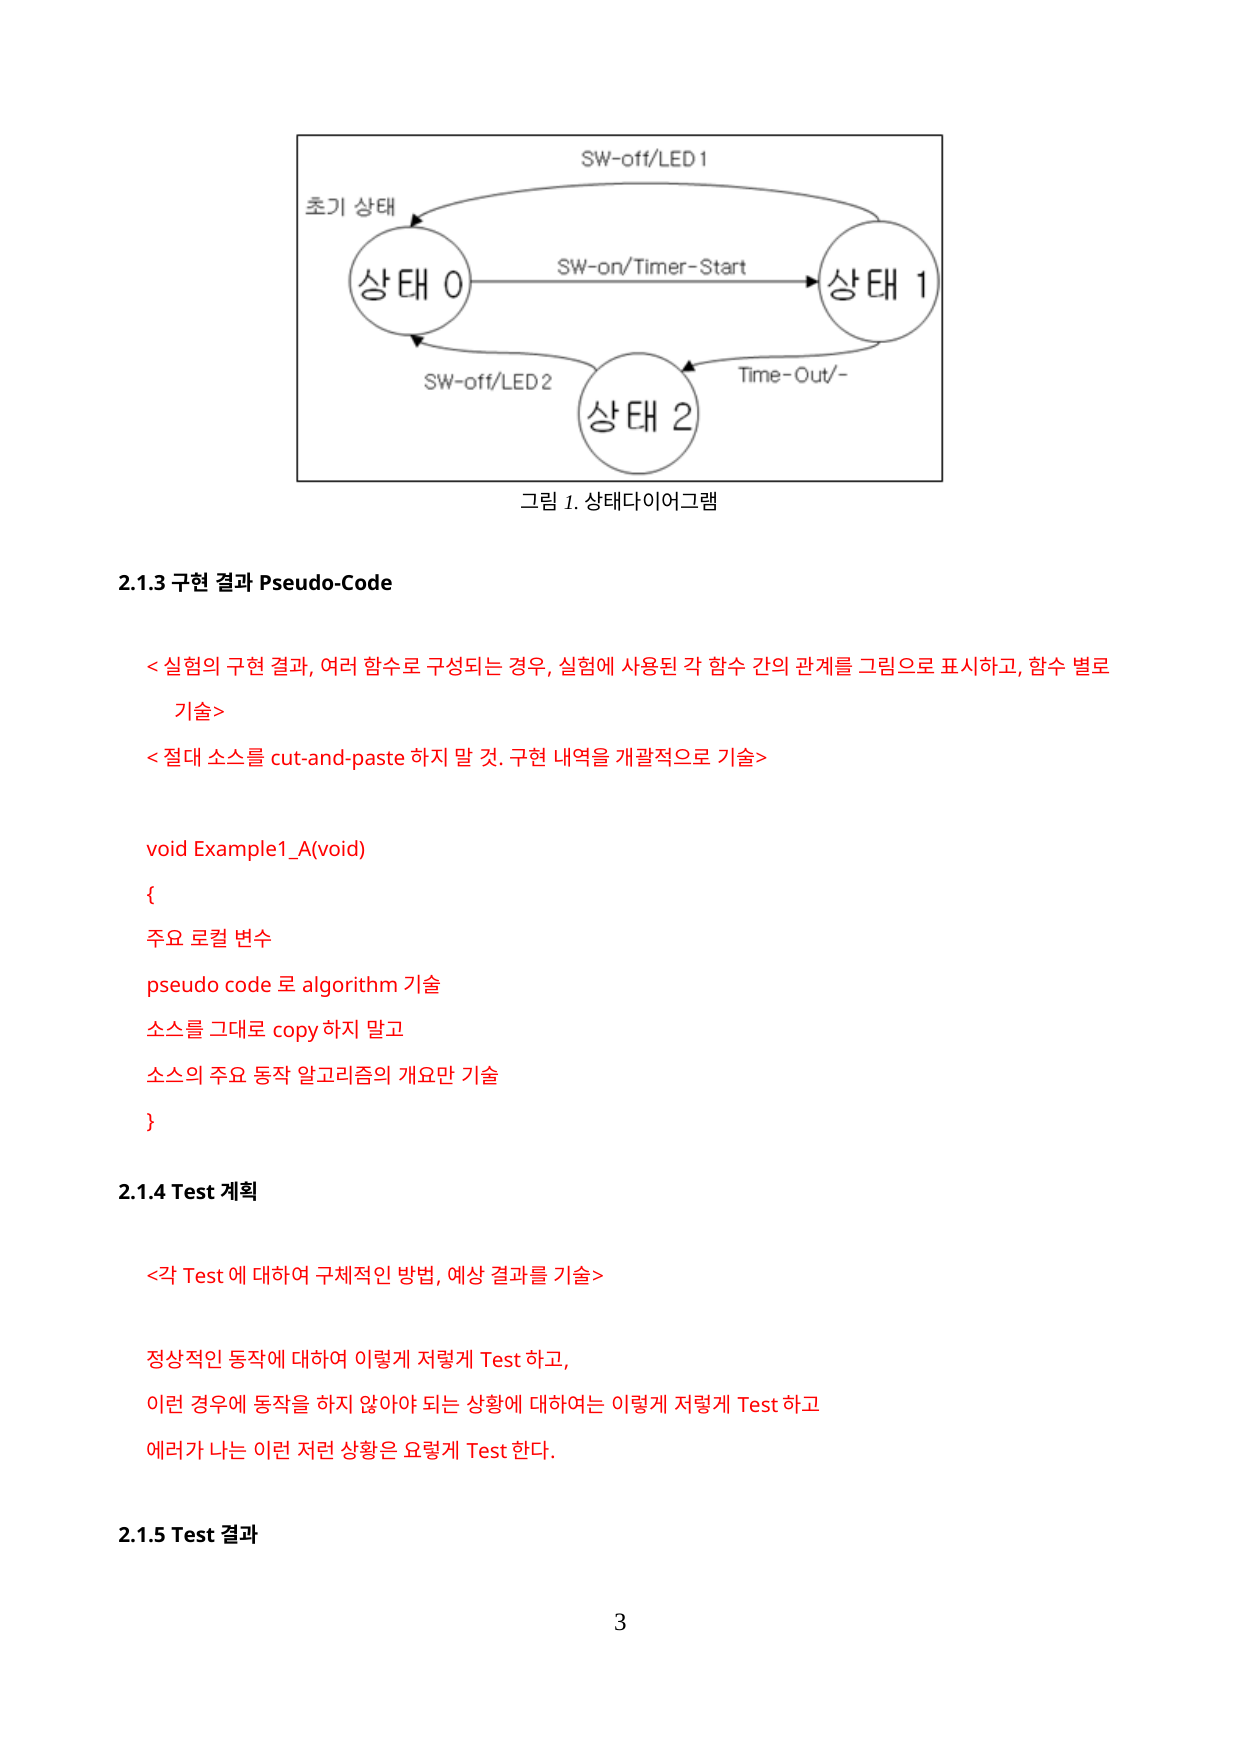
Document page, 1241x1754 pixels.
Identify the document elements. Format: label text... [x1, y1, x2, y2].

text { [146, 879, 1122, 908]
text } [146, 1106, 1122, 1135]
picture [292, 130, 948, 487]
text pseudo code 로 algorithm 기술 [146, 970, 1122, 998]
text 소스의 주요 동작 알고리즘의 개요만 기술 [146, 1061, 1122, 1089]
text < 절대 소스를 cut-and-paste 하지 말 것. 구현 내역을 개괄적으로 기술> [146, 743, 1122, 771]
text 2.1.3 구현 결과 Pseudo-Code [118, 568, 1122, 597]
text 주요 로컬 변수 [146, 924, 1122, 953]
text 에러가 나는 이런 저런 상황은 요렇게 Test한다. [146, 1436, 1122, 1464]
text void Example1_A(void) [146, 834, 1122, 862]
text 그림 1. 상태다이어그램 [293, 487, 947, 515]
text 소스를 그대로 copy하지 말고 [146, 1015, 1122, 1044]
text < 실험의 구현 결과, 여러 함수로 구성되는 경우, 실험에 사용된 각 함수 간의 관계를 그림으로 표시하고, 함수 별로 기술> [146, 652, 1122, 726]
text 이런 경우에 동작을 하지 않아야 되는 상황에 대하여는 이렇게 저렇게 Test하고 [146, 1390, 1122, 1419]
text 정상적인 동작에 대하여 이렇게 저렇게 Test하고, [146, 1345, 1122, 1373]
text 2.1.4 Test 계획 [118, 1177, 1122, 1206]
text <각 Test에 대하여 구체적인 방법, 예상 결과를 기술> [146, 1261, 1122, 1289]
text 2.1.5 Test 결과 [118, 1520, 1122, 1548]
